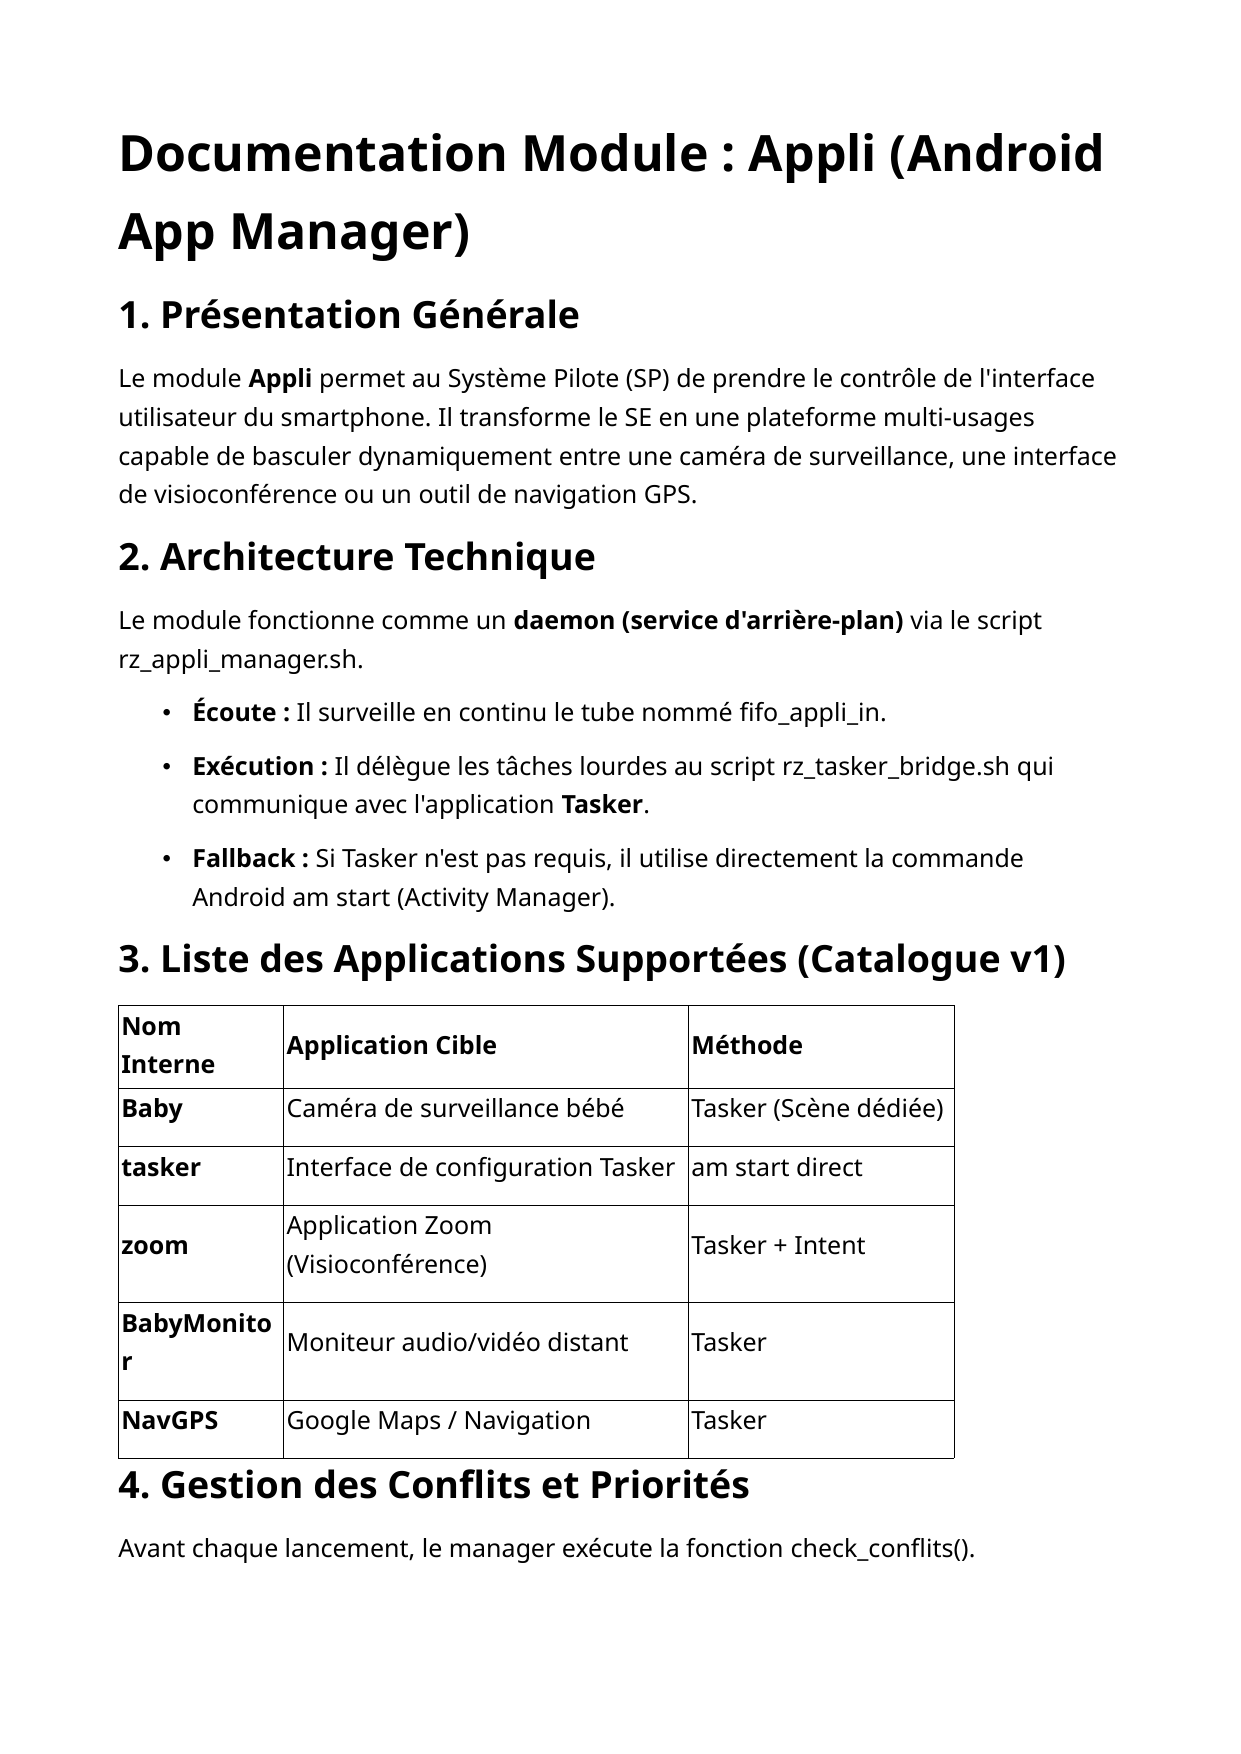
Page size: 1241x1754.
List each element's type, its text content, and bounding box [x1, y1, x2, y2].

text Le module Appli permet au Système Pilote (SP) de prendre le contrôle de l'interface utilisateur du smartphone. Il transforme le SE en une plateforme multi-usages capable de basculer dynamiquement entre une caméra de surveillance, une interface de visioconférence ou un outil de navigation GPS. [118, 361, 1122, 511]
table_cell NavGPS [119, 1401, 283, 1458]
table_cell BabyMonitor [119, 1303, 283, 1399]
table_cell Moniteur audio/vidéo distant [284, 1303, 688, 1399]
subtitle 1. Présentation Générale [118, 288, 1122, 339]
table_header Méthode [689, 1006, 954, 1088]
table_cell Application Zoom (Visioconférence) [284, 1206, 688, 1302]
table_cell Baby [119, 1089, 283, 1146]
table_cell Google Maps / Navigation [284, 1401, 688, 1458]
table_cell Interface de configuration Tasker [284, 1147, 688, 1205]
subtitle 3. Liste des Applications Supportées (Catalogue v1) [118, 932, 1122, 983]
text Le module fonctionne comme un daemon (service d'arrière-plan) via le script rz_appli_manager.sh. [118, 603, 1122, 676]
table_cell Tasker [689, 1401, 954, 1458]
table_cell Tasker (Scène dédiée) [689, 1089, 954, 1146]
table_header Application Cible [284, 1006, 688, 1088]
list Exécution : Il délègue les tâches lourdes au script rz_tasker_bridge.sh qui communique avec l'application Tasker. [162, 748, 1122, 821]
table_cell Caméra de surveillance bébé [284, 1089, 688, 1146]
table_cell tasker [119, 1147, 283, 1205]
table_cell am start direct [689, 1147, 954, 1205]
table_header Nom Interne [119, 1006, 283, 1088]
subtitle 2. Architecture Technique [118, 530, 1122, 581]
text Avant chaque lancement, le manager exécute la fonction check_conflits(). [118, 1531, 1122, 1565]
subtitle 4. Gestion des Conflits et Priorités [118, 1458, 1122, 1509]
table_cell Tasker [689, 1303, 954, 1399]
subtitle Documentation Module : Appli (Android App Manager) [118, 118, 1122, 264]
table_cell Tasker + Intent [689, 1206, 954, 1302]
table_cell zoom [119, 1206, 283, 1302]
list Écoute : Il surveille en continu le tube nommé fifo_appli_in. [162, 695, 1122, 729]
list Fallback : Si Tasker n'est pas requis, il utilise directement la commande Android am start (Activity Manager). [162, 840, 1122, 913]
